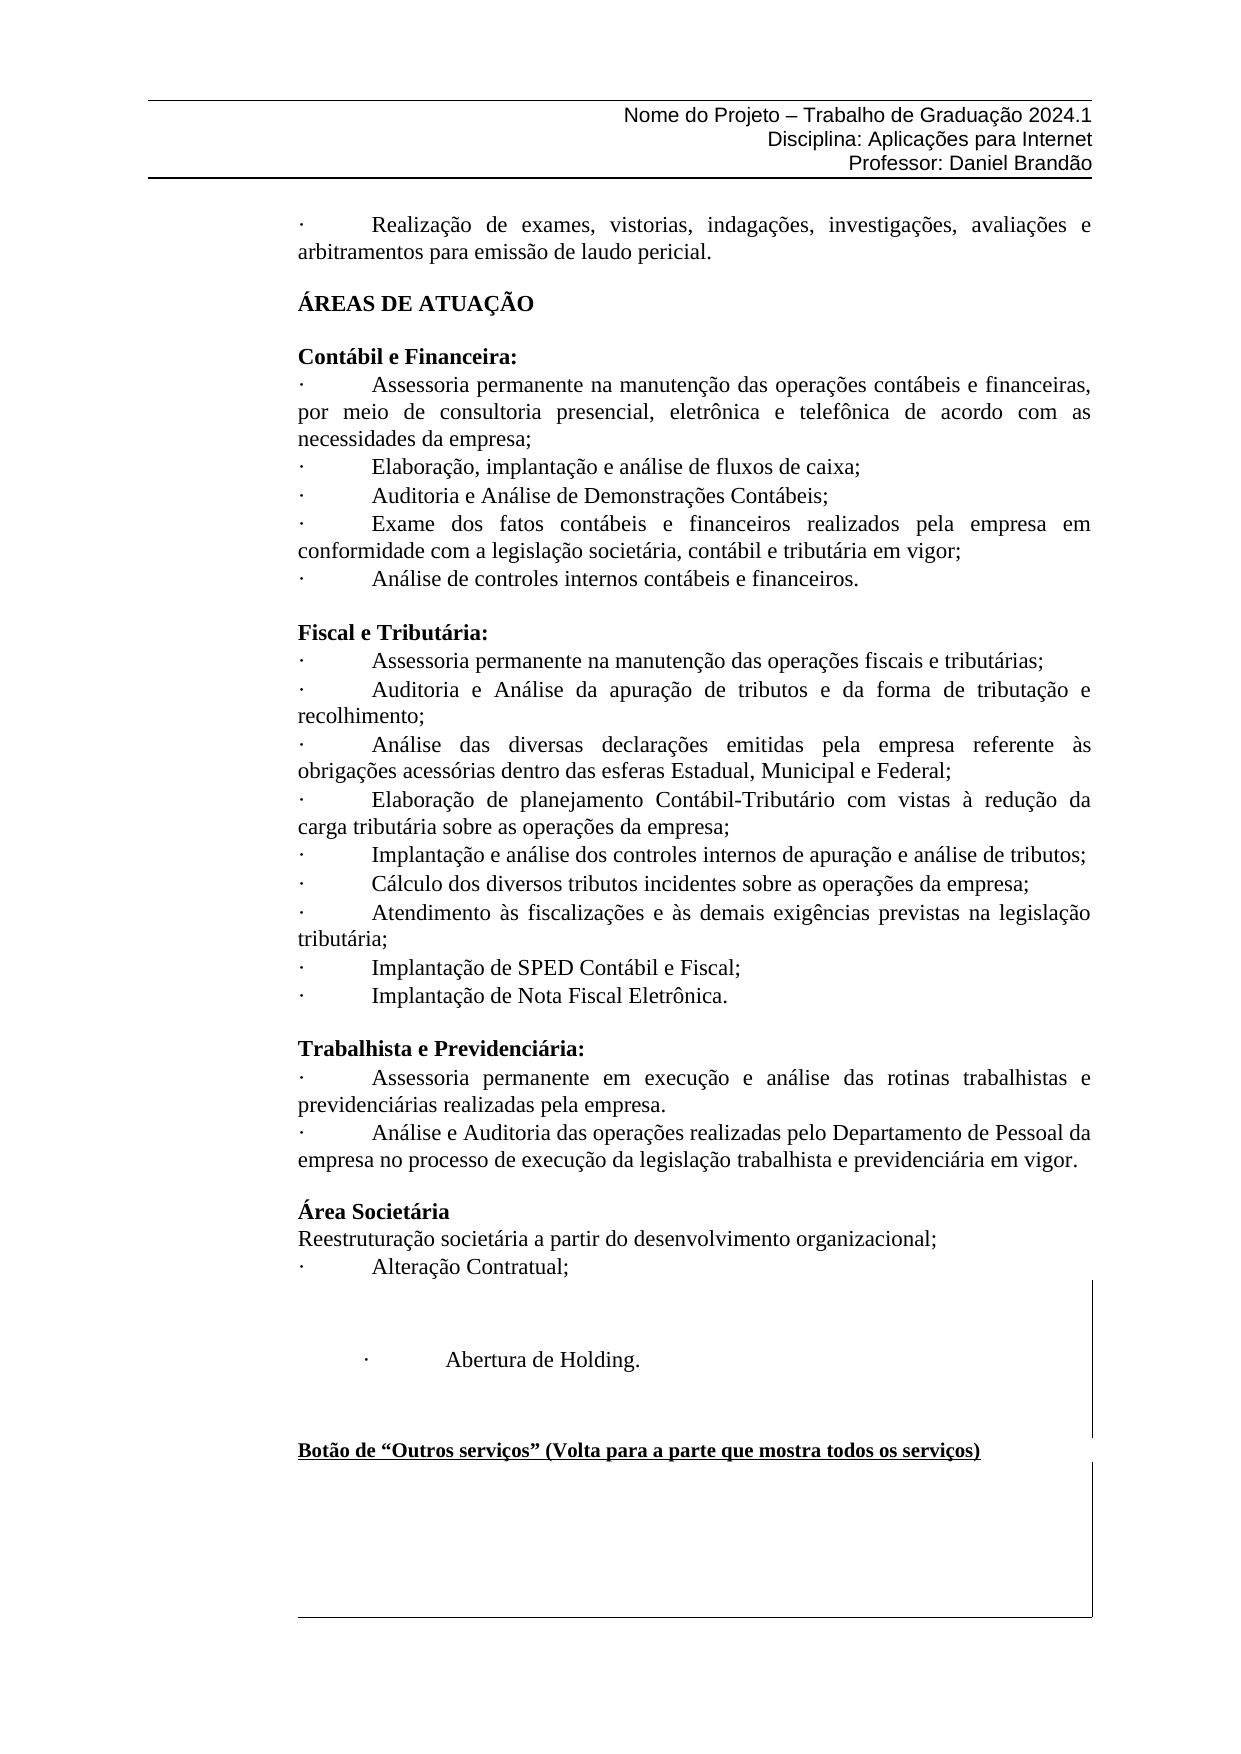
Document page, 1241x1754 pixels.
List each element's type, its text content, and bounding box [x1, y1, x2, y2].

text · Assessoria permanente na manutenção das operações contábeis e financeiras, por meio de consultoria presencial, eletrônica e telefônica de acordo com as necessidades da empresa; [298, 369, 1092, 451]
text · Análise e Auditoria das operações realizadas pelo Departamento de Pessoal da empresa no processo de execução da legislação trabalhista e previdenciária em vigor. [298, 1117, 1092, 1172]
text Trabalhista e Previdenciária: [298, 1036, 1092, 1062]
text · Atendimento às fiscalizações e às demais exigências previstas na legislação tributária; [298, 897, 1092, 952]
text · Assessoria permanente na manutenção das operações fiscais e tributárias; [298, 645, 1092, 674]
text Área Societária [298, 1198, 1092, 1225]
text · Cálculo dos diversos tributos incidentes sobre as operações da empresa; [298, 868, 1092, 897]
text Reestruturação societária a partir do desenvolvimento organizacional; [298, 1225, 1092, 1251]
text · Auditoria e Análise da apuração de tributos e da forma de tributação e recolhimento; [298, 674, 1092, 729]
text · Abertura de Holding. [298, 1280, 1092, 1438]
text · Assessoria permanente em execução e análise das rotinas trabalhistas e previdenciárias realizadas pela empresa. [298, 1062, 1092, 1117]
text · Elaboração de planejamento Contábil-Tributário com vistas à redução da carga tributária sobre as operações da empresa; [298, 784, 1092, 839]
text Contábil e Financeira: [298, 343, 1092, 369]
text Fiscal e Tributária: [298, 619, 1092, 645]
text · Análise de controles internos contábeis e financeiros. [298, 563, 1092, 592]
text · Realização de exames, vistorias, indagações, investigações, avaliações e arbitramentos para emissão de laudo pericial. [298, 209, 1092, 264]
text Botão de “Outros serviços” (Volta para a parte que mostra todos os serviços) [298, 1438, 1092, 1462]
text · Implantação e análise dos controles internos de apuração e análise de tributos; [298, 839, 1092, 868]
text · Exame dos fatos contábeis e financeiros realizados pela empresa em conformidade com a legislação societária, contábil e tributária em vigor; [298, 508, 1092, 563]
text ÁREAS DE ATUAÇÃO [298, 290, 1092, 317]
text · Auditoria e Análise de Demonstrações Contábeis; [298, 480, 1092, 508]
text · Elaboração, implantação e análise de fluxos de caixa; [298, 451, 1092, 480]
text · Implantação de Nota Fiscal Eletrônica. [298, 980, 1092, 1009]
text · Implantação de SPED Contábil e Fiscal; [298, 952, 1092, 980]
text · Alteração Contratual; [298, 1251, 1092, 1280]
text · Análise das diversas declarações emitidas pela empresa referente às obrigações acessórias dentro das esferas Estadual, Municipal e Federal; [298, 729, 1092, 784]
